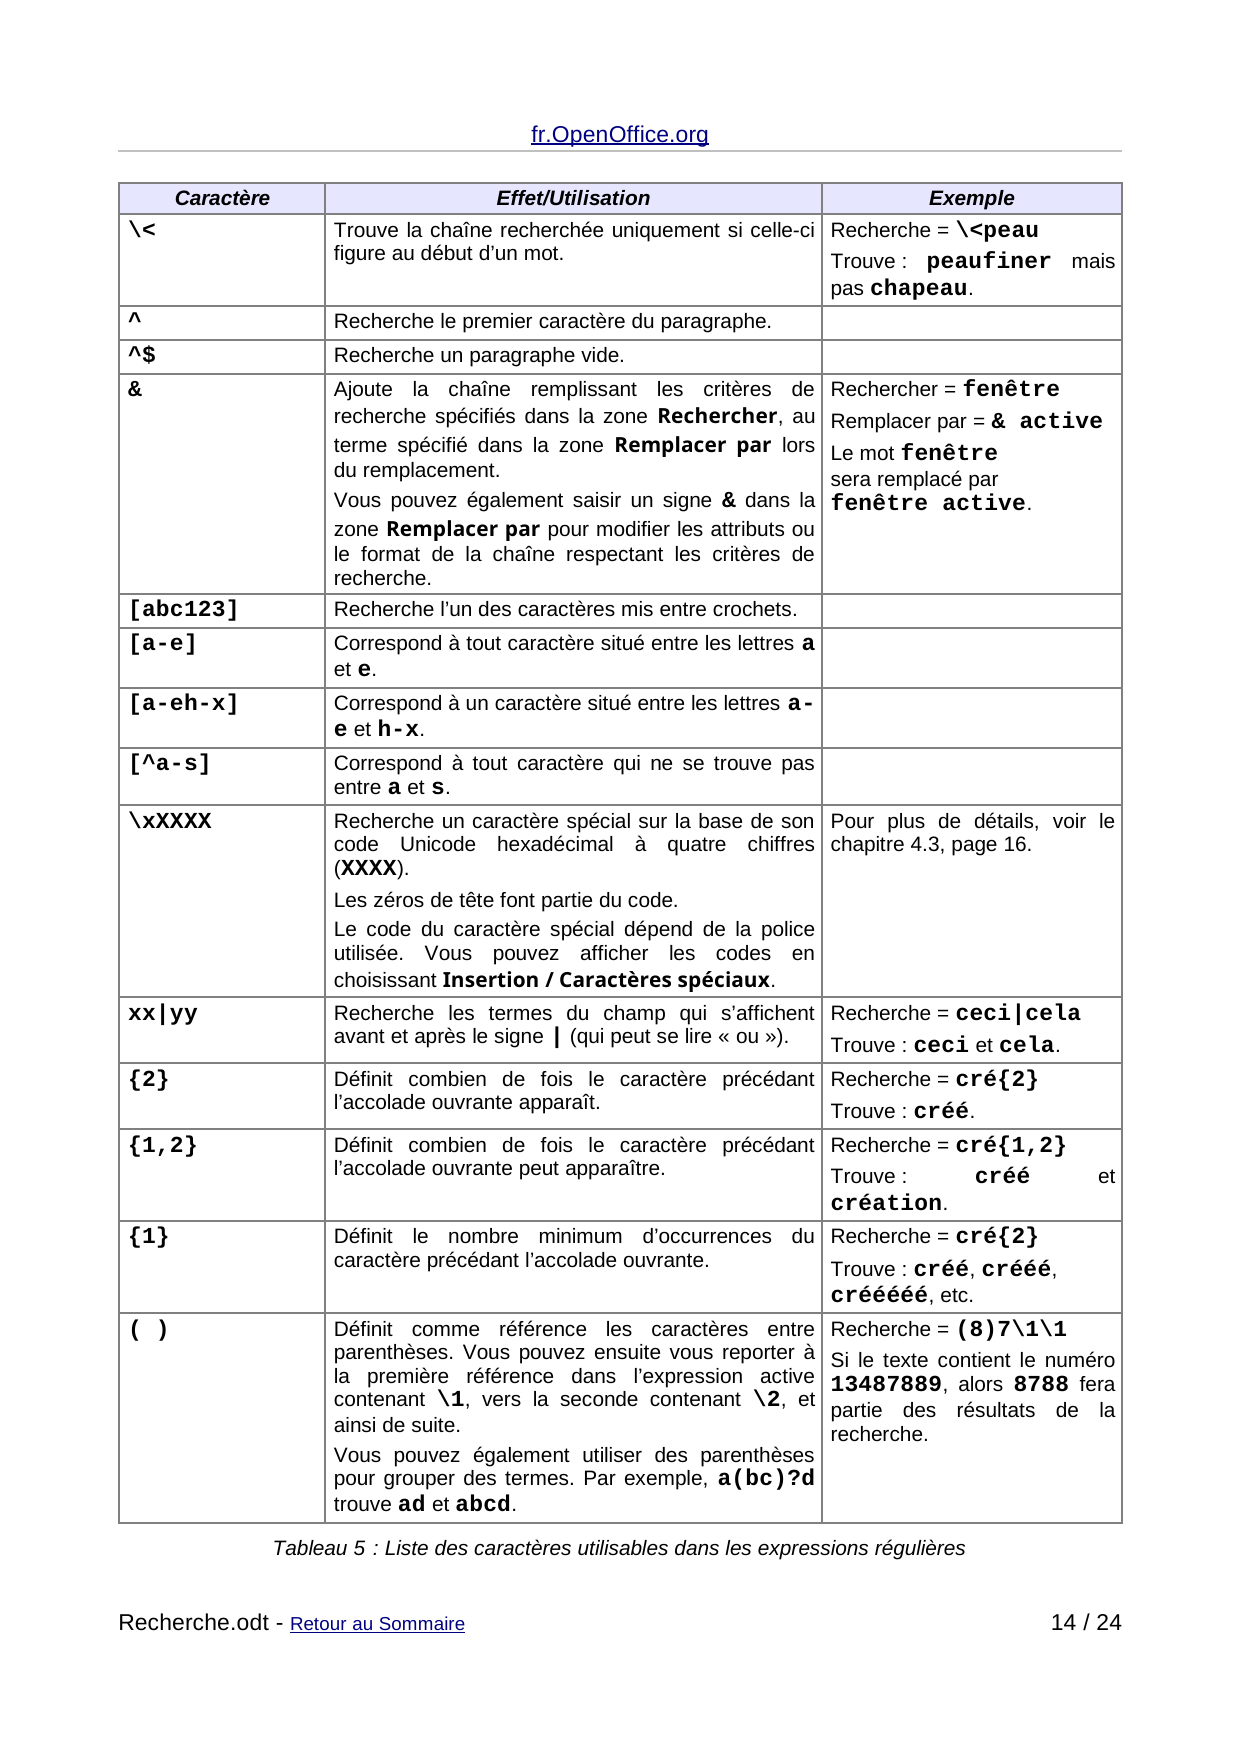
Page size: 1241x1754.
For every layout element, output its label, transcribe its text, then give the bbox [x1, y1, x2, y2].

table_cell [a-eh-x] [120, 689, 324, 747]
table_cell [abc123] [120, 595, 324, 627]
table_cell [823, 749, 1121, 804]
table_cell Définit combien de fois le caractère précédant l’accolade ouvrante peut apparaître. [326, 1130, 821, 1220]
table_cell Recherche = cré{2} Trouve : créé. [823, 1064, 1121, 1128]
table_cell [823, 341, 1121, 373]
table_cell Recherche un paragraphe vide. [326, 341, 821, 373]
table_cell [823, 595, 1121, 627]
table_cell \xXXXX [120, 806, 324, 996]
table_cell [^a-s] [120, 749, 324, 804]
table_header Caractère [120, 184, 324, 213]
table_cell ^ [120, 307, 324, 339]
table_cell [a-e] [120, 629, 324, 687]
table_cell Recherche = cré{2} Trouve : créé, crééé, crééééé, etc. [823, 1222, 1121, 1312]
table_cell & [120, 375, 324, 593]
table_cell Recherche l’un des caractères mis entre crochets. [326, 595, 821, 627]
table_cell \< [120, 215, 324, 305]
table_cell Correspond à un caractère situé entre les lettres a-e et h-x. [326, 689, 821, 747]
table_cell Recherche = ceci|cela Trouve : ceci et cela. [823, 998, 1121, 1062]
table_cell Recherche = cré{1,2} Trouve : créé et création. [823, 1130, 1121, 1220]
table_cell Ajoute la chaîne remplissant les critères de recherche spécifiés dans la zone Rechercher, au terme spécifié dans la zone Remplacer par lors du remplacement. Vous pouvez également saisir un signe & dans la zone Remplacer par pour modifier les attributs ou le format de la chaîne respectant les critères de recherche. [326, 375, 821, 593]
table_header Effet/Utilisation [326, 184, 821, 213]
text Tableau 5 : Liste des caractères utilisables dans les expressions régulières [118, 1536, 1122, 1560]
table_cell Définit combien de fois le caractère précédant l’accolade ouvrante apparaît. [326, 1064, 821, 1128]
table_cell Pour plus de détails, voir le chapitre 4.3, page 17. [823, 806, 1121, 996]
table_cell Trouve la chaîne recherchée uniquement si celle-ci figure au début d’un mot. [326, 215, 821, 305]
table_cell Définit comme référence les caractères entre parenthèses. Vous pouvez ensuite vous reporter à la première référence dans l’expression active contenant \1, vers la seconde contenant \2, et ainsi de suite. Vous pouvez également utiliser des parenthèses pour grouper des termes. Par exemple, a(bc)?d trouve ad et abcd. [326, 1314, 821, 1522]
table_cell {1,2} [120, 1130, 324, 1220]
table_cell Correspond à tout caractère qui ne se trouve pas entre a et s. [326, 749, 821, 804]
table_cell xx|yy [120, 998, 324, 1062]
table_cell Définit le nombre minimum d’occurrences du caractère précédant l’accolade ouvrante. [326, 1222, 821, 1312]
table_cell Recherche = \<peau Trouve : peaufiner mais pas chapeau. [823, 215, 1121, 305]
table_cell Recherche le premier caractère du paragraphe. [326, 307, 821, 339]
table_cell Recherche = (8)7\1\1 Si le texte contient le numéro 13487889, alors 8788 fera partie des résultats de la recherche. [823, 1314, 1121, 1522]
table_cell {1} [120, 1222, 324, 1312]
table_cell ( ) [120, 1314, 324, 1522]
table_cell [823, 689, 1121, 747]
table_cell [823, 629, 1121, 687]
table_cell Rechercher = fenêtre Remplacer par = & active Le mot fenêtre sera remplacé par fenêtre active. [823, 375, 1121, 593]
table_cell {2} [120, 1064, 324, 1128]
table_cell Correspond à tout caractère situé entre les lettres a et e. [326, 629, 821, 687]
table_cell [823, 307, 1121, 339]
table_cell ^$ [120, 341, 324, 373]
table_cell Recherche un caractère spécial sur la base de son code Unicode hexadécimal à quatre chiffres (XXXX). Les zéros de tête font partie du code. Le code du caractère spécial dépend de la police utilisée. Vous pouvez afficher les codes en choisissant Insertion / Caractères spéciaux. [326, 806, 821, 996]
table_header Exemple [823, 184, 1121, 213]
table_cell Recherche les termes du champ qui s’affichent avant et après le signe | (qui peut se lire « ou »). [326, 998, 821, 1062]
